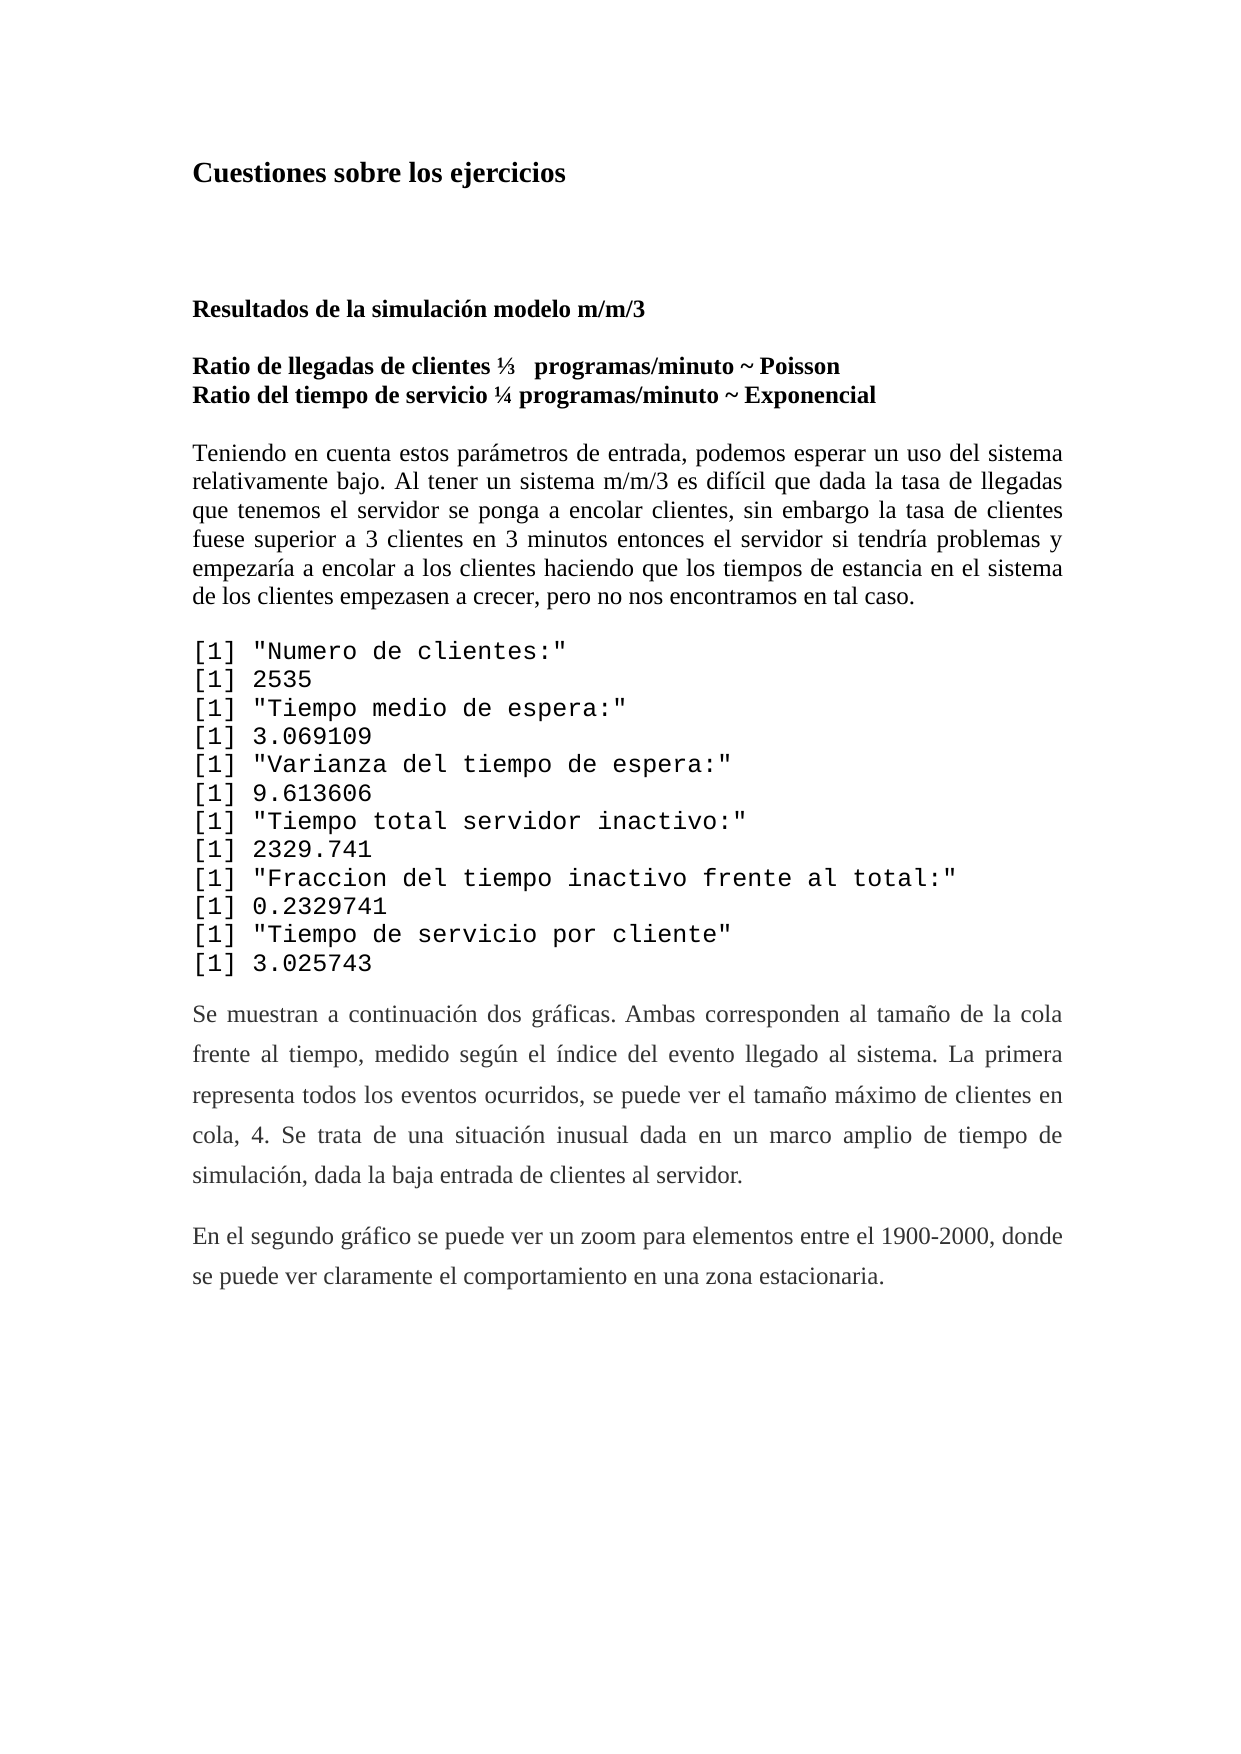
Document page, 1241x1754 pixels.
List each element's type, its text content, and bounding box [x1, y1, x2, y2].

text Se muestran a continuación dos gráficas. Ambas corresponden al tamaño de la cola frente al tiempo, medido según el índice del evento llegado al sistema. La primera representa todos los eventos ocurridos, se puede ver el tamaño máximo de clientes en cola, 4. Se trata de una situación inusual dada en un marco amplio de tiempo de simulación, dada la baja entrada de clientes al servidor. [192, 999, 1064, 1189]
text [1] 3.025743 [192, 950, 1064, 978]
text [1] 3.069109 [192, 723, 1064, 752]
text Cuestiones sobre los ejercicios [192, 156, 1064, 189]
text En el segundo gráfico se puede ver un zoom para elementos entre el 1900-2000, donde se puede ver claramente el comportamiento en una zona estacionaria. [192, 1221, 1064, 1290]
text [1] 2535 [192, 667, 1064, 695]
text Ratio del tiempo de servicio ¼ programas/minuto ~ Exponencial [192, 380, 1064, 409]
text [1] "Varianza del tiempo de espera:" [192, 752, 1064, 780]
text [1] "Numero de clientes:" [192, 638, 1064, 667]
text [1] 9.613606 [192, 780, 1064, 808]
text [1] "Tiempo total servidor inactivo:" [192, 808, 1064, 837]
text Ratio de llegadas de clientes ⅓ programas/minuto ~ Poisson [192, 351, 1064, 380]
text [1] "Tiempo medio de espera:" [192, 695, 1064, 723]
text [1] "Tiempo de servicio por cliente" [192, 922, 1064, 950]
text Teniendo en cuenta estos parámetros de entrada, podemos esperar un uso del sistema relativamente bajo. Al tener un sistema m/m/3 es difícil que dada la tasa de llegadas que tenemos el servidor se ponga a encolar clientes, sin embargo la tasa de clientes fuese superior a 3 clientes en 3 minutos entonces el servidor si tendría problemas y empezaría a encolar a los clientes haciendo que los tiempos de estancia en el sistema de los clientes empezasen a crecer, pero no nos encontramos en tal caso. [192, 438, 1064, 610]
text [1] 0.2329741 [192, 893, 1064, 922]
text [1] 2329.741 [192, 837, 1064, 865]
text Resultados de la simulación modelo m/m/3 [192, 294, 1064, 323]
text [1] "Fraccion del tiempo inactivo frente al total:" [192, 865, 1064, 893]
